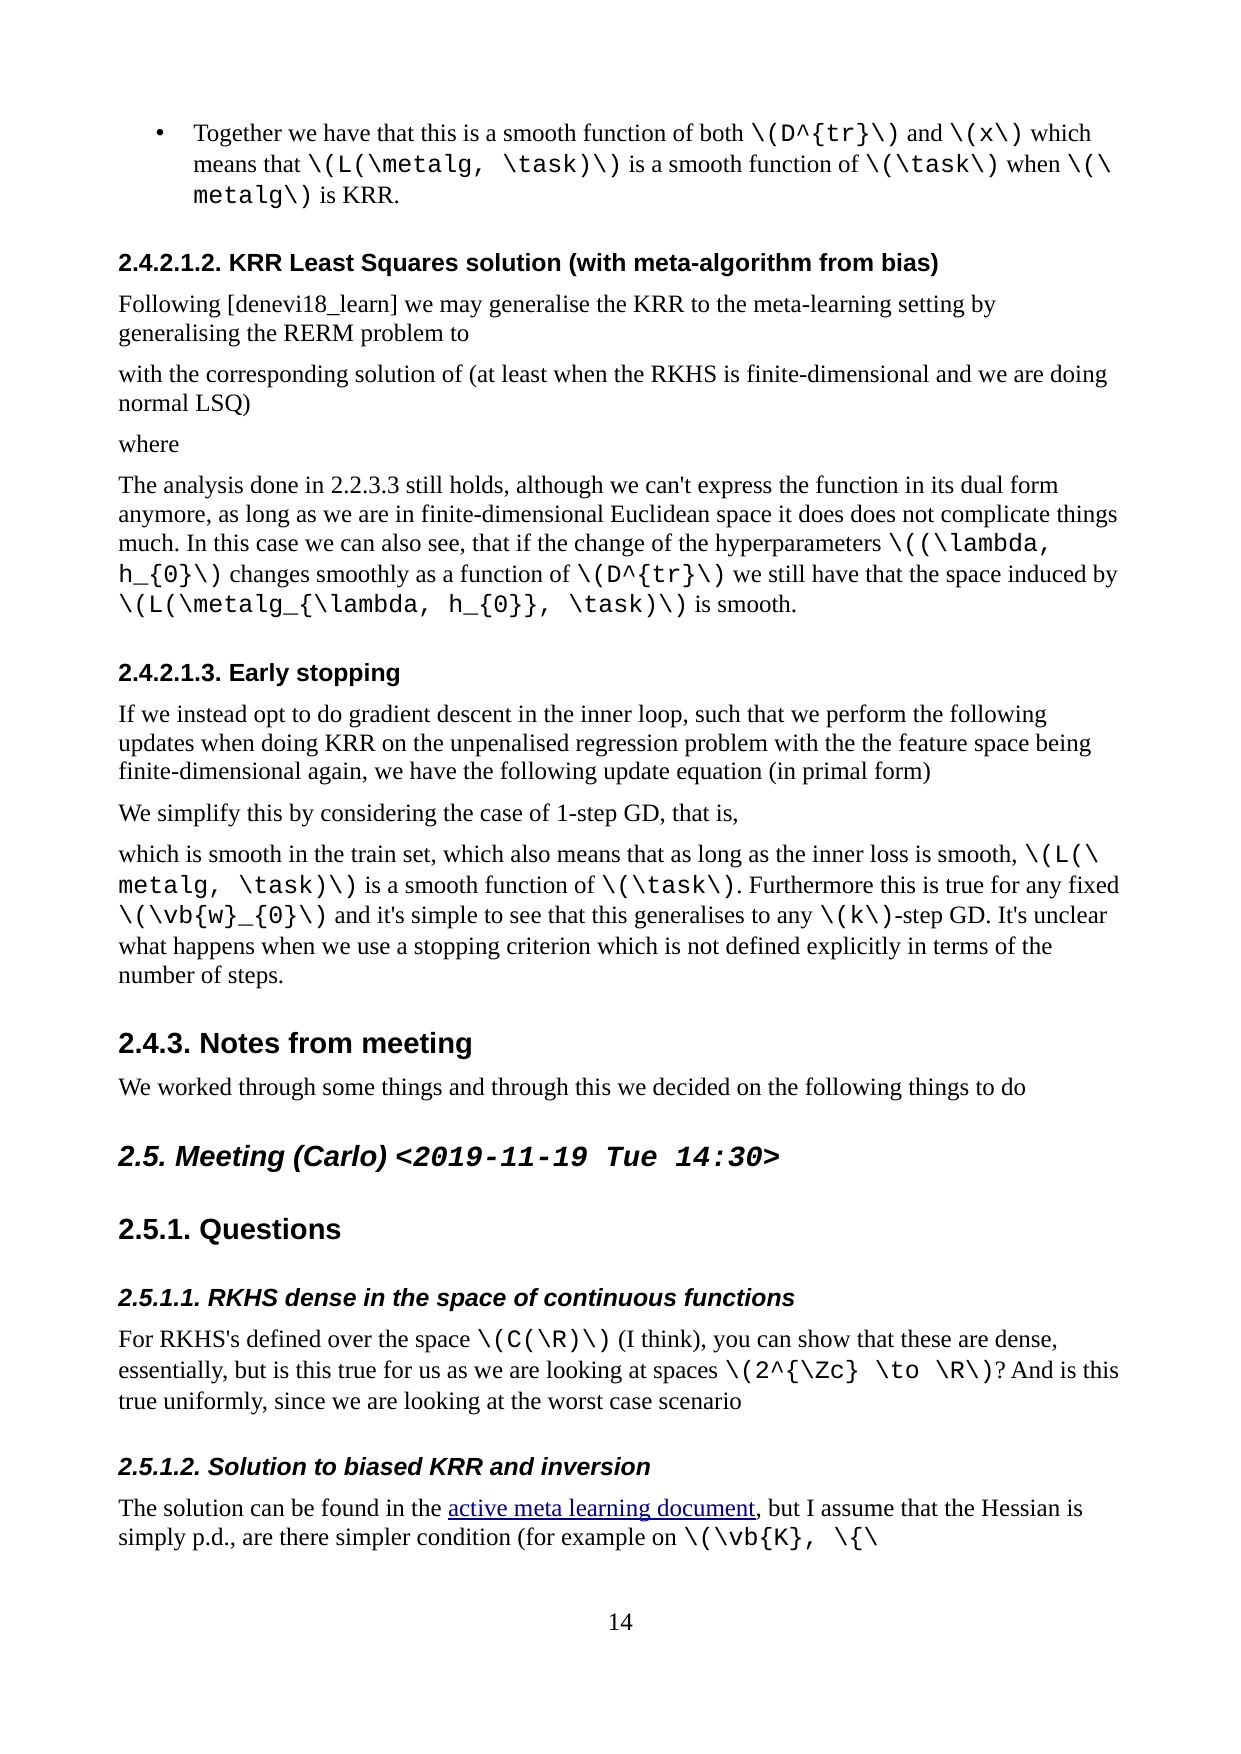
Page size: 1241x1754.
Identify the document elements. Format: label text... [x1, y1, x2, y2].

text We worked through some things and through this we decided on the following things to do [118, 1072, 1122, 1101]
text which is smooth in the train set, which also means that as long as the inner loss is smooth, \(L(\metalg, \task)\) is a smooth function of \(\task\). Furthermore this is true for any fixed \(\vb{w}_{0}\) and it's simple to see that this generalises to any \(k\)-step GD. It's unclear what happens when we use a stopping criterion which is not defined explicitly in terms of the number of steps. [118, 839, 1122, 989]
subtitle RKHS dense in the space of continuous functions [118, 1283, 1122, 1312]
text Following [denevi18_learn] we may generalise the KRR to the meta-learning setting by generalising the RERM problem to [118, 289, 1122, 347]
subtitle Early stopping [118, 658, 1122, 686]
text The analysis done in 2.2.3.3 still holds, although we can't express the function in its dual form anymore, as long as we are in finite-dimensional Euclidean space it does does not complicate things much. In this case we can also see, that if the change of the hyperparameters \((\lambda, h_{0}\) changes smoothly as a function of \(D^{tr}\) we still have that the space induced by \(L(\metalg_{\lambda, h_{0}}, \task)\) is smooth. [118, 470, 1122, 620]
subtitle Meeting (Carlo) <2019-11-19 Tue 14:30> [118, 1139, 1122, 1175]
text We simplify this by considering the case of 1-step GD, that is, [118, 798, 1122, 826]
text For RKHS's defined over the space \(C(\R)\) (I think), you can show that these are dense, essentially, but is this true for us as we are looking at spaces \(2^{\Zc} \to \R\)? And is this true uniformly, since we are looking at the worst case scenario [118, 1324, 1122, 1415]
subtitle Solution to biased KRR and inversion [118, 1452, 1122, 1481]
list Together we have that this is a smooth function of both \(D^{tr}\) and \(x\) which means that \(L(\metalg, \task)\) is a smooth function of \(\task\) when \(\metalg\) is KRR. [156, 118, 1122, 211]
text where [118, 429, 1122, 458]
subtitle KRR Least Squares solution (with meta-algorithm from bias) [118, 248, 1122, 277]
subtitle Questions [118, 1212, 1122, 1246]
subtitle Notes from meeting [118, 1026, 1122, 1060]
text The solution can be found in the active meta learning document, but I assume that the Hessian is simply p.d., are there simpler condition (for example on \(\vb{K}, \{\ [118, 1493, 1122, 1553]
text with the corresponding solution of (at least when the RKHS is finite-dimensional and we are doing normal LSQ) [118, 359, 1122, 417]
text If we instead opt to do gradient descent in the inner loop, such that we perform the following updates when doing KRR on the unpenalised regression problem with the the feature space being finite-dimensional again, we have the following update equation (in primal form) [118, 699, 1122, 785]
